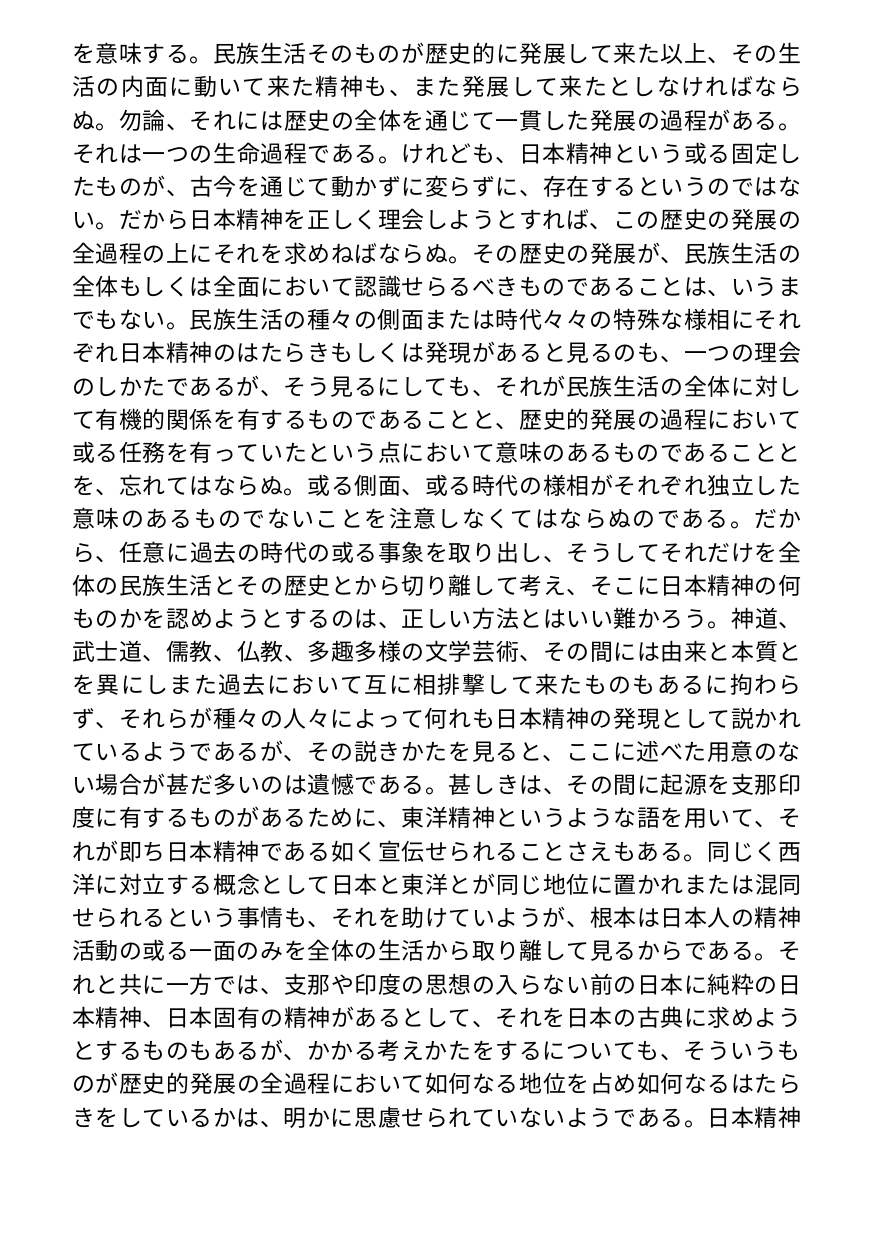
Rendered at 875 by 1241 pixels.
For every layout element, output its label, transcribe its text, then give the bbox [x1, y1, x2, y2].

text を意味する。民族生活そのものが歴史的に発展して来た以上、その生活の内面に動いて来た精神も、また発展して来たとしなければならぬ。勿論、それには歴史の全体を通じて一貫した発展の過程がある。それは一つの生命過程である。けれども、日本精神という或る固定したものが、古今を通じて動かずに変らずに、存在するというのではない。だから日本精神を正しく理会しようとすれば、この歴史の発展の全過程の上にそれを求めねばならぬ。その歴史の発展が、民族生活の全体もしくは全面において認識せらるべきものであることは、いうまでもない。民族生活の種々の側面または時代々々の特殊な様相にそれぞれ日本精神のはたらきもしくは発現があると見るのも、一つの理会のしかたであるが、そう見るにしても、それが民族生活の全体に対して有機的関係を有するものであることと、歴史的発展の過程において或る任務を有っていたという点において意味のあるものであることとを、忘れてはならぬ。或る側面、或る時代の様相がそれぞれ独立した意味のあるものでないことを注意しなくてはならぬのである。だから、任意に過去の時代の或る事象を取り出し、そうしてそれだけを全体の民族生活とその歴史とから切り離して考え、そこに日本精神の何ものかを認めようとするのは、正しい方法とはいい難かろう。神道、武士道、儒教、仏教、多趣多様の文学芸術、その間には由来と本質とを異にしまた過去において互に相排撃して来たものもあるに拘わらず、それらが種々の人々によって何れも日本精神の発現として説かれているようであるが、その説きかたを見ると、ここに述べた用意のない場合が甚だ多いのは遺憾である。甚しきは、その間に起源を支那印度に有するものがあるために、東洋精神というような語を用いて、それが即ち日本精神である如く宣伝せられることさえもある。同じく西洋に対立する概念として日本と東洋とが同じ地位に置かれまたは混同せられるという事情も、それを助けていようが、根本は日本人の精神活動の或る一面のみを全体の生活から取り離して見るからである。それと共に一方では、支那や印度の思想の入らない前の日本に純粋の日本精神、日本固有の精神があるとして、それを日本の古典に求めようとするものもあるが、かかる考えかたをするについても、そういうものが歴史的発展の全過程において如何なる地位を占め如何なるはたらきをしているかは、明かに思慮せられていないようである。日本精神 [72, 36, 802, 1133]
